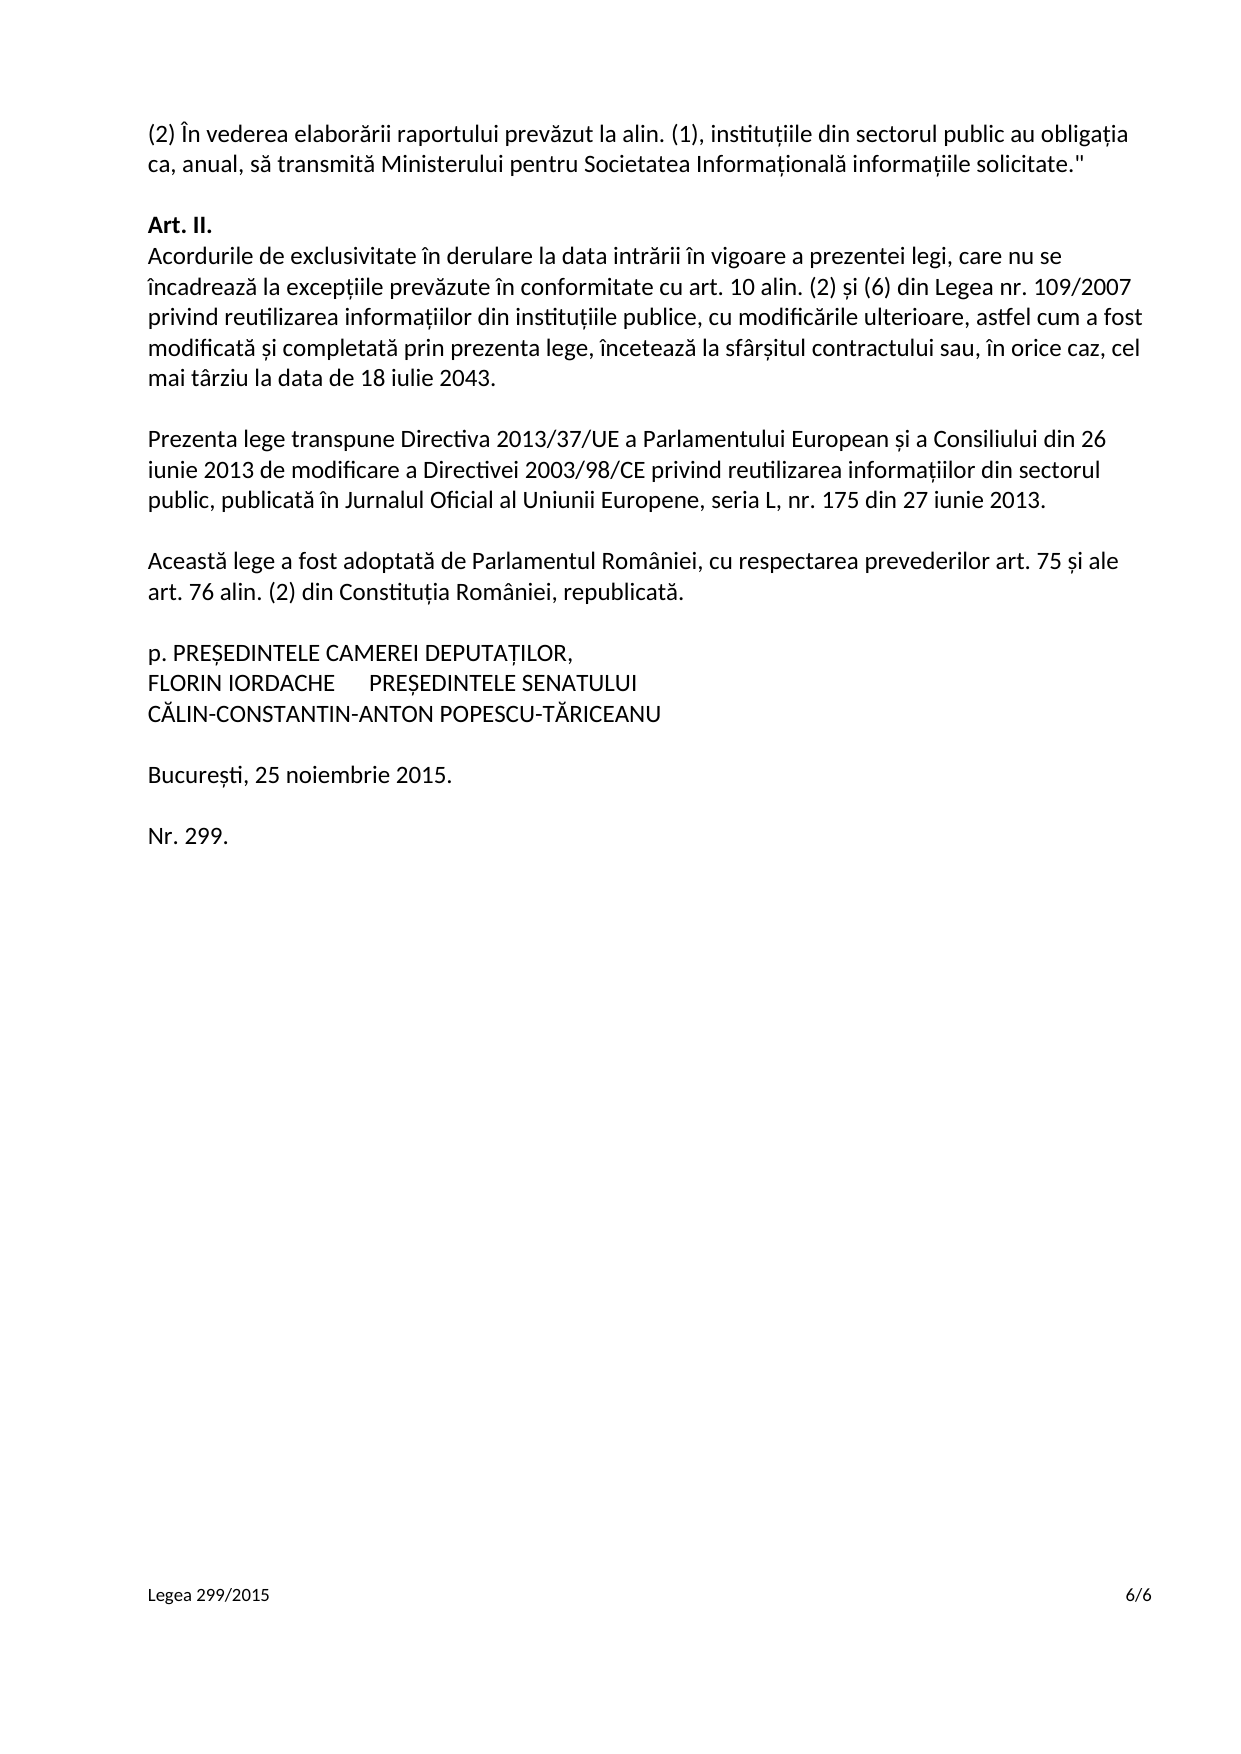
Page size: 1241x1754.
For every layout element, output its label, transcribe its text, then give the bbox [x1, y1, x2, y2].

text Acordurile de exclusivitate în derulare la data intrării în vigoare a prezentei legi, care nu se încadrează la excepțiile prevăzute în conformitate cu art. 10 alin. (2) și (6) din Legea nr. 109/2007 privind reutilizarea informațiilor din instituțiile publice, cu modificările ulterioare, astfel cum a fost modificată și completată prin prezenta lege, încetează la sfârșitul contractului sau, în orice caz, cel mai târziu la data de 18 iulie 2043. [148, 240, 1152, 393]
text Această lege a fost adoptată de Parlamentul României, cu respectarea prevederilor art. 75 și ale art. 76 alin. (2) din Constituția României, republicată. [148, 545, 1152, 606]
text CĂLIN-CONSTANTIN-ANTON POPESCU-TĂRICEANU [148, 698, 1152, 728]
text FLORIN IORDACHE PREȘEDINTELE SENATULUI [148, 667, 1152, 698]
text Prezenta lege transpune Directiva 2013/37/UE a Parlamentului European și a Consiliului din 26 iunie 2013 de modificare a Directivei 2003/98/CE privind reutilizarea informațiilor din sectorul public, publicată în Jurnalul Oficial al Uniunii Europene, seria L, nr. 175 din 27 iunie 2013. [148, 423, 1152, 515]
text București, 25 noiembrie 2015. [148, 759, 1152, 789]
text Nr. 299. [148, 820, 1152, 851]
text p. PREȘEDINTELE CAMEREI DEPUTAȚILOR, [148, 637, 1152, 667]
text (2) În vederea elaborării raportului prevăzut la alin. (1), instituțiile din sectorul public au obligația ca, anual, să transmită Ministerului pentru Societatea Informațională informațiile solicitate." [148, 118, 1152, 179]
text Art. II. [148, 210, 1152, 240]
